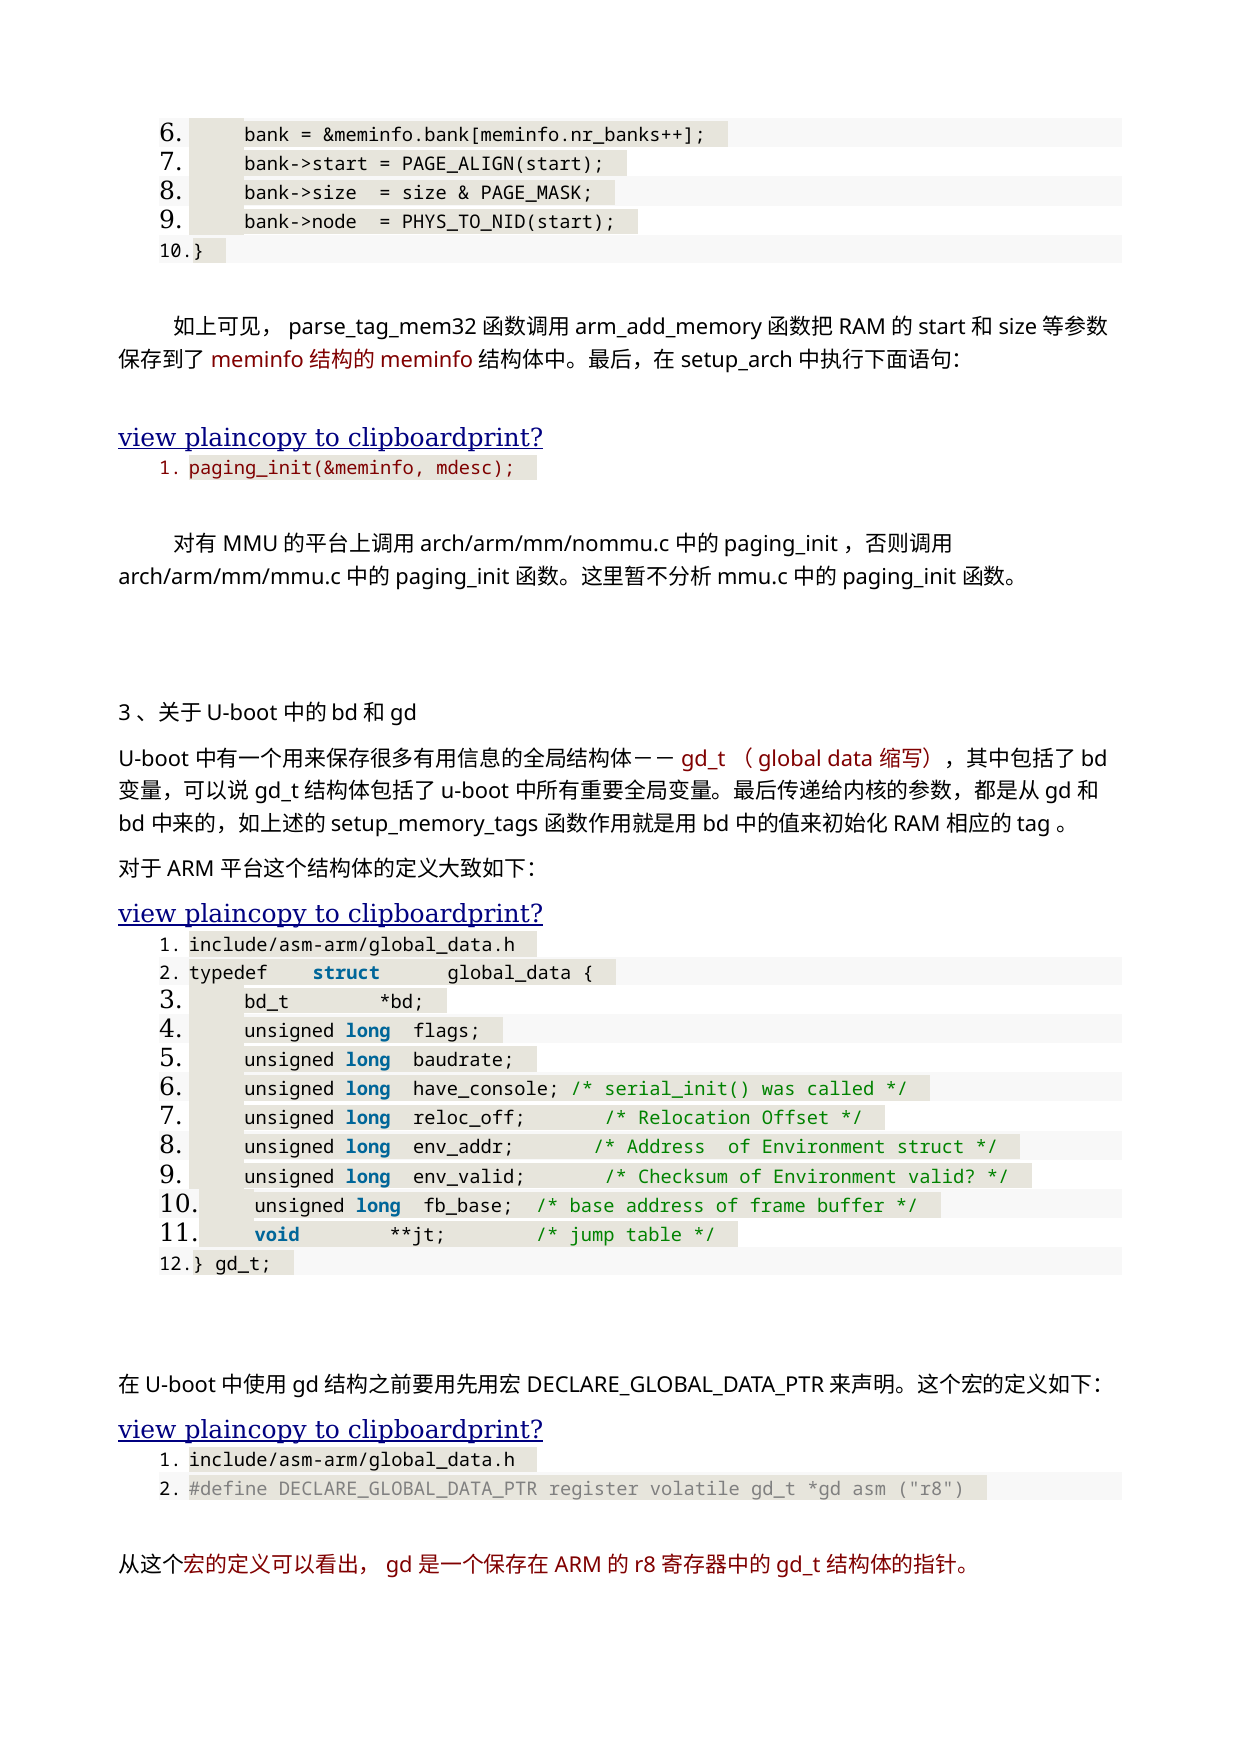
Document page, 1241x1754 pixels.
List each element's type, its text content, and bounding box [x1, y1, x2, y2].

list typedef struct global_data { [159, 957, 1122, 985]
text view plaincopy to clipboardprint? [118, 419, 1106, 452]
text U-boot 中有一个用来保存很多有用信息的全局结构体－－ gd_t （ global data 缩写），其中包括了 bd 变量，可以说 gd_t 结构体包括了 u-boot 中所有重要全局变量。最后传递给内核的参数，都是从 gd 和 bd 中来的，如上述的 setup_memory_tags 函数作用就是用 bd 中的值来初始化 RAM 相应的 tag 。 [118, 739, 1122, 838]
list unsigned long fb_base; /* base address of frame buffer */ [159, 1189, 1122, 1218]
list bank->size = size & PAGE_MASK; [159, 176, 1122, 206]
list bd_t *bd; [159, 985, 1122, 1014]
text 从这个宏的定义可以看出， gd 是一个保存在 ARM 的 r8 寄存器中的 gd_t 结构体的指针。 [118, 1546, 1122, 1578]
text view plaincopy to clipboardprint? [118, 1411, 1106, 1444]
text view plaincopy to clipboardprint? [118, 896, 1106, 928]
list bank = &meminfo.bank[meminfo.nr_banks++]; [159, 118, 1122, 147]
list unsigned long baudrate; [159, 1043, 1122, 1072]
list #define DECLARE_GLOBAL_DATA_PTR register volatile gd_t *gd asm ("r8") [159, 1472, 1122, 1500]
text 对于 ARM 平台这个结构体的定义大致如下： [118, 850, 1122, 883]
list bank->start = PAGE_ALIGN(start); [159, 147, 1122, 176]
list unsigned long flags; [159, 1014, 1122, 1043]
text 对有 MMU 的平台上调用 arch/arm/mm/nommu.c 中的 paging_init ，否则调用 arch/arm/mm/mmu.c 中的 paging_init 函数。这里暂不分析 mmu.c 中的 paging_init 函数。 [118, 525, 1122, 591]
list void **jt; /* jump table */ [159, 1218, 1122, 1247]
list } [159, 235, 1122, 263]
text 如上可见， parse_tag_mem32 函数调用 arm_add_memory 函数把 RAM 的 start 和 size 等参数保存到了 meminfo 结构的 meminfo 结构体中。最后，在 setup_arch 中执行下面语句： [118, 308, 1122, 374]
text 在 U-boot 中使用 gd 结构之前要用先用宏 DECLARE_GLOBAL_DATA_PTR 来声明。这个宏的定义如下： [118, 1366, 1122, 1399]
list unsigned long have_console; /* serial_init() was called */ [159, 1072, 1122, 1101]
text 3 、关于U-boot 中的bd 和gd [118, 694, 1122, 727]
list include/asm-arm/global_data.h [159, 928, 1122, 957]
list bank->node = PHYS_TO_NID(start); [159, 206, 1122, 235]
list paging_init(&meminfo, mdesc); [159, 452, 1122, 480]
list unsigned long env_addr; /* Address of Environment struct */ [159, 1131, 1122, 1160]
list include/asm-arm/global_data.h [159, 1444, 1122, 1472]
list unsigned long reloc_off; /* Relocation Offset */ [159, 1101, 1122, 1131]
list unsigned long env_valid; /* Checksum of Environment valid? */ [159, 1160, 1122, 1189]
list } gd_t; [159, 1247, 1122, 1275]
